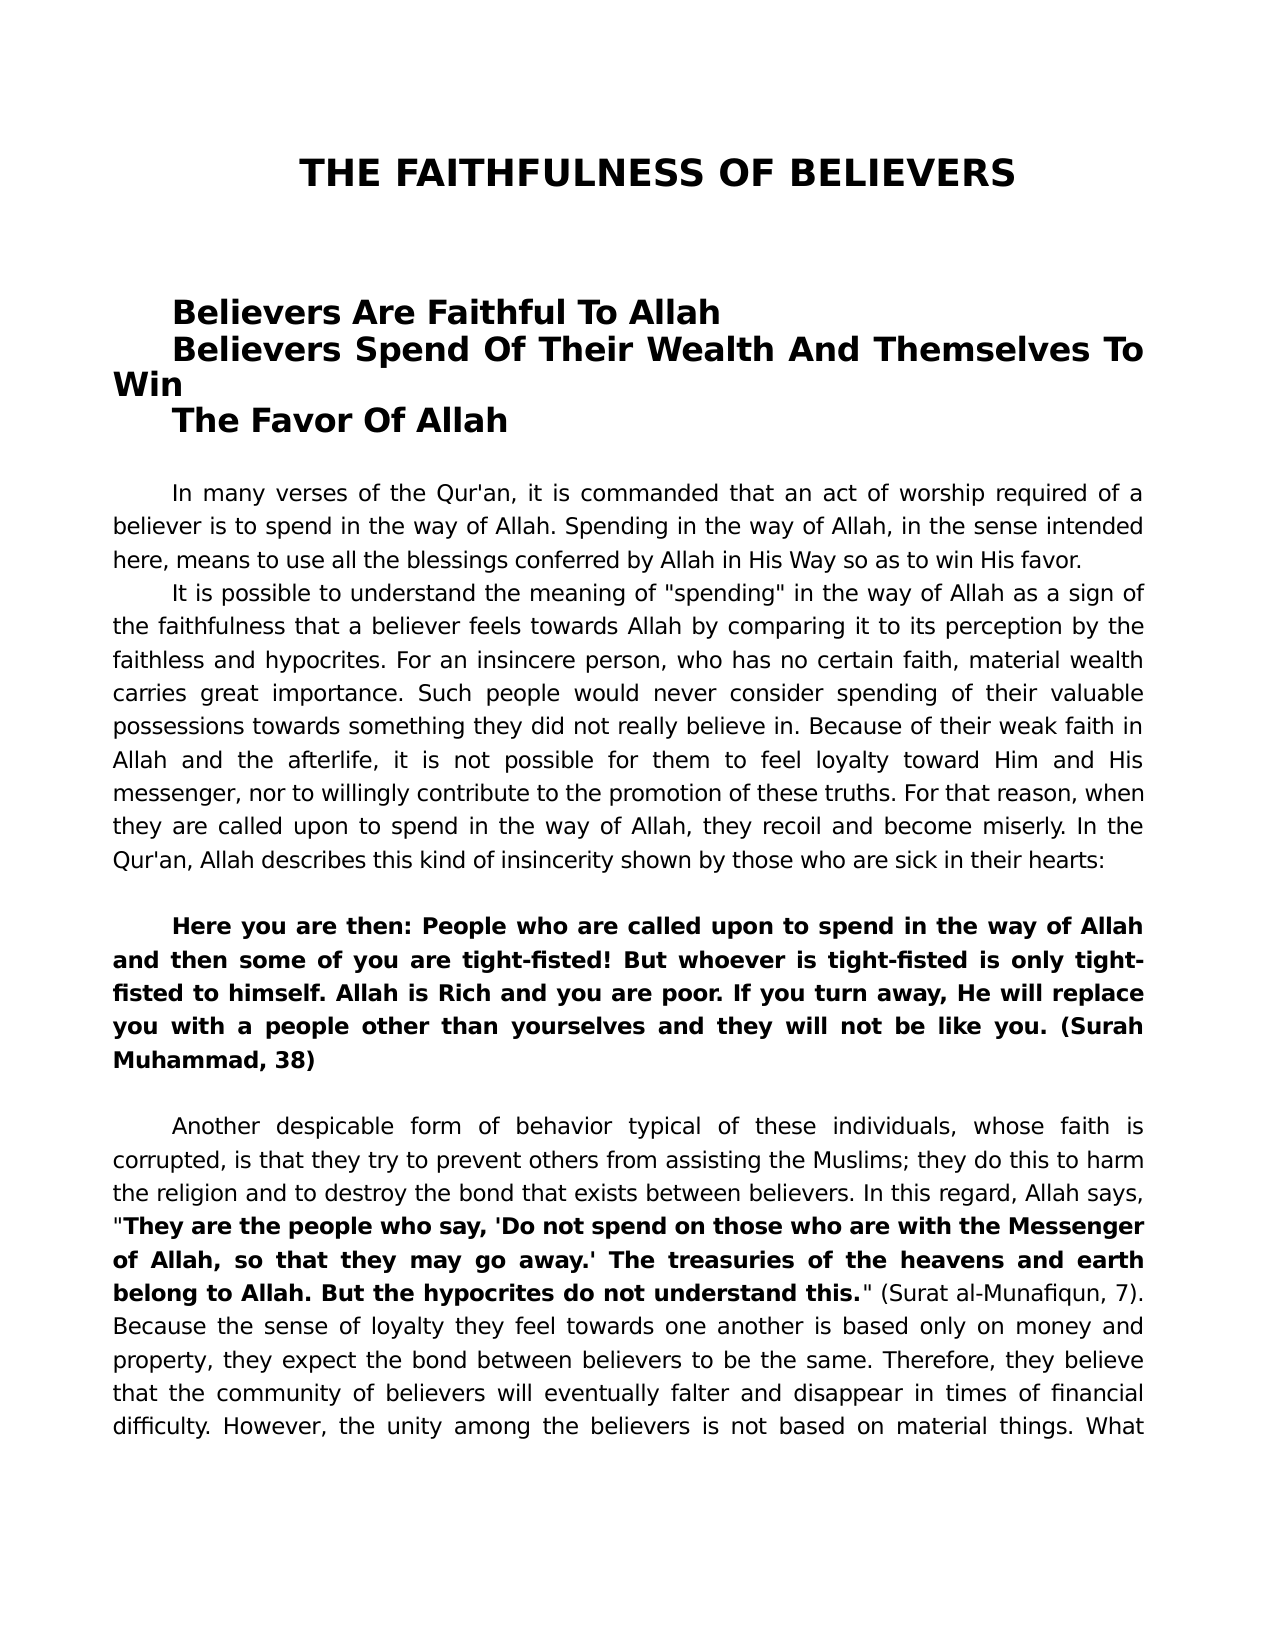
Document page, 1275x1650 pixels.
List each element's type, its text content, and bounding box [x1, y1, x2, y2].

text It is possible to understand the meaning of "spending" in the way of Allah as a sign of the faithfulness that a believer feels towards Allah by comparing it to its perception by the faithless and hypocrites. For an insincere person, who has no certain faith, material wealth carries great importance. Such people would never consider spending of their valuable possessions towards something they did not really believe in. Because of their weak faith in Allah and the afterlife, it is not possible for them to feel loyalty toward Him and His messenger, nor to willingly contribute to the promotion of these truths. For that reason, when they are called upon to spend in the way of Allah, they recoil and become miserly. In the Qur'an, Allah describes this kind of insincerity shown by those who are sick in their hearts: [112, 575, 1145, 875]
text Here you are then: People who are called upon to spend in the way of Allah and then some of you are tight-fisted! But whoever is tight-fisted is only tight-fisted to himself. Allah is Rich and you are poor. If you turn away, He will replace you with a people other than yourselves and they will not be like you. (Surah Muhammad, 38) [112, 908, 1145, 1075]
text In many verses of the Qur'an, it is commanded that an act of worship required of a believer is to spend in the way of Allah. Spending in the way of Allah, in the sense intended here, means to use all the blessings conferred by Allah in His Way so as to win His favor. [112, 475, 1145, 575]
text The Favor Of Allah [112, 404, 1145, 439]
text Believers Are Faithful To Allah [112, 291, 1145, 333]
text Another despicable form of behavior typical of these individuals, whose faith is corrupted, is that they try to prevent others from assisting the Muslims; they do this to harm the religion and to destroy the bond that exists between believers. In this regard, Allah says, "They are the people who say, 'Do not spend on those who are with the Messenger of Allah, so that they may go away.' The treasuries of the heavens and earth belong to Allah. But the hypocrites do not understand this." (Surat al-Munafiqun, 7). Because the sense of loyalty they feel towards one another is based only on money and property, they expect the bond between believers to be the same. Therefore, they believe that the community of believers will eventually falter and disappear in times of financial difficulty. However, the unity among the believers is not based on material things. What [112, 1108, 1145, 1441]
text THE FAITHFULNESS OF BELIEVERS [112, 148, 1145, 196]
text Believers Spend Of Their Wealth And Themselves To Win [112, 333, 1145, 404]
